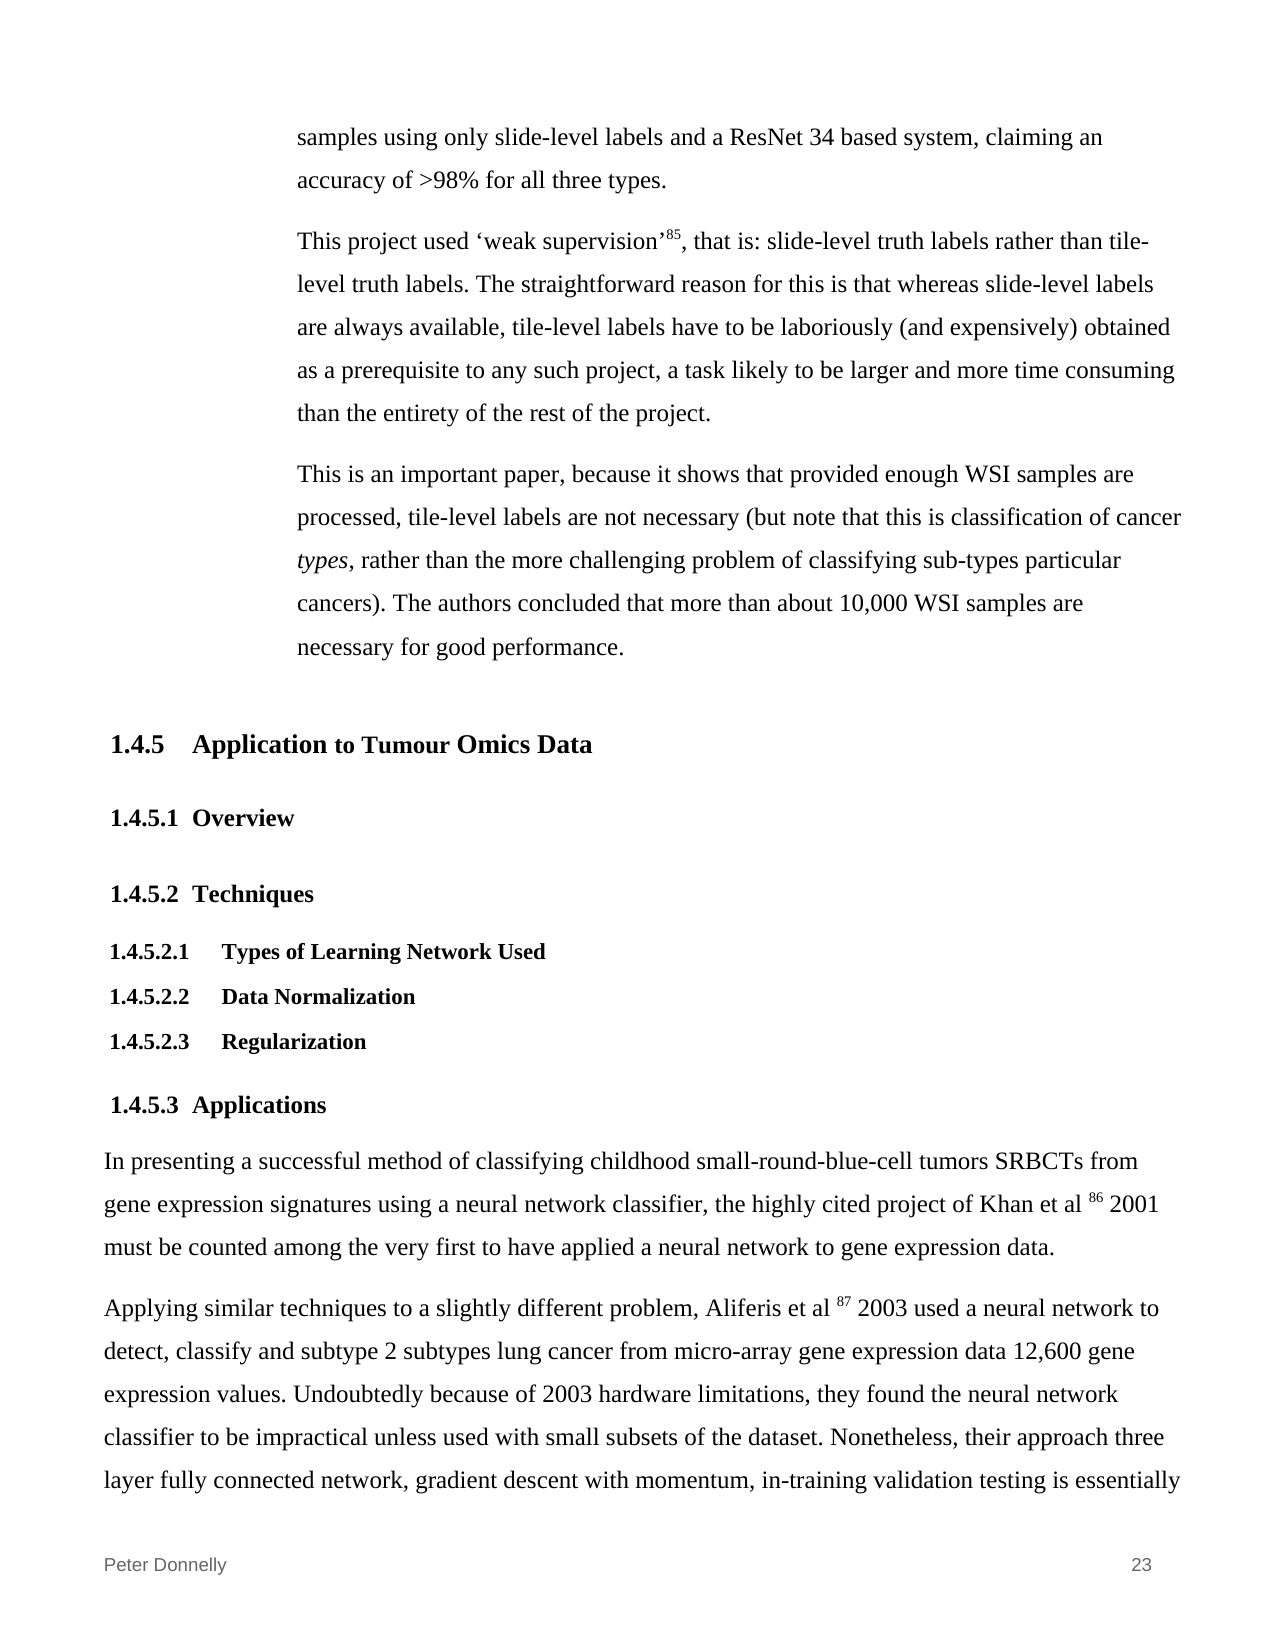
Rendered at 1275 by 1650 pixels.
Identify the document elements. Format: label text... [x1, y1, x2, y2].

subtitle Techniques [103, 879, 1181, 908]
subtitle Application to Tumour Omics Data [103, 728, 1181, 759]
subtitle Regularization [103, 1028, 1181, 1055]
subtitle Overview [103, 803, 1181, 832]
text In presenting a successful method of classifying childhood small-round-blue-cell tumors SRBCTs from gene expression signatures using a neural network classifier, the highly cited project of Khan et al 2001 must be counted among the very first to have applied a neural network to gene expression data. [103, 1146, 1181, 1261]
text samples using only slide-level labels and a ResNet 34 based system, claiming an accuracy of >98% for all three types. [297, 122, 1181, 194]
subtitle Types of Learning Network Used [103, 938, 1181, 964]
text This is an important paper, because it shows that provided enough WSI samples are processed, tile-level labels are not necessary (but note that this is classification of cancer types, rather than the more challenging problem of classifying sub-types particular cancers). The authors concluded that more than about 10,000 WSI samples are necessary for good performance. [297, 459, 1181, 660]
subtitle Data Normalization [103, 983, 1181, 1009]
subtitle Applications [103, 1090, 1181, 1119]
text This project used ‘weak supervision’, that is: slide-level truth labels rather than tile-level truth labels. The straightforward reason for this is that whereas slide-level labels are always available, tile-level labels have to be laboriously (and expensively) obtained as a prerequisite to any such project, a task likely to be larger and more time consuming than the entirety of the rest of the project. [297, 226, 1181, 427]
text Applying similar techniques to a slightly different problem, Aliferis et al 2003 used a neural network to detect, classify and subtype 2 subtypes lung cancer from micro-array gene expression data 12,600 gene expression values. Undoubtedly because of 2003 hardware limitations, they found the neural network classifier to be impractical unless used with small subsets of the dataset. Nonetheless, their approach three layer fully connected network, gradient descent with momentum, in-training validation testing is essentially [103, 1293, 1181, 1494]
